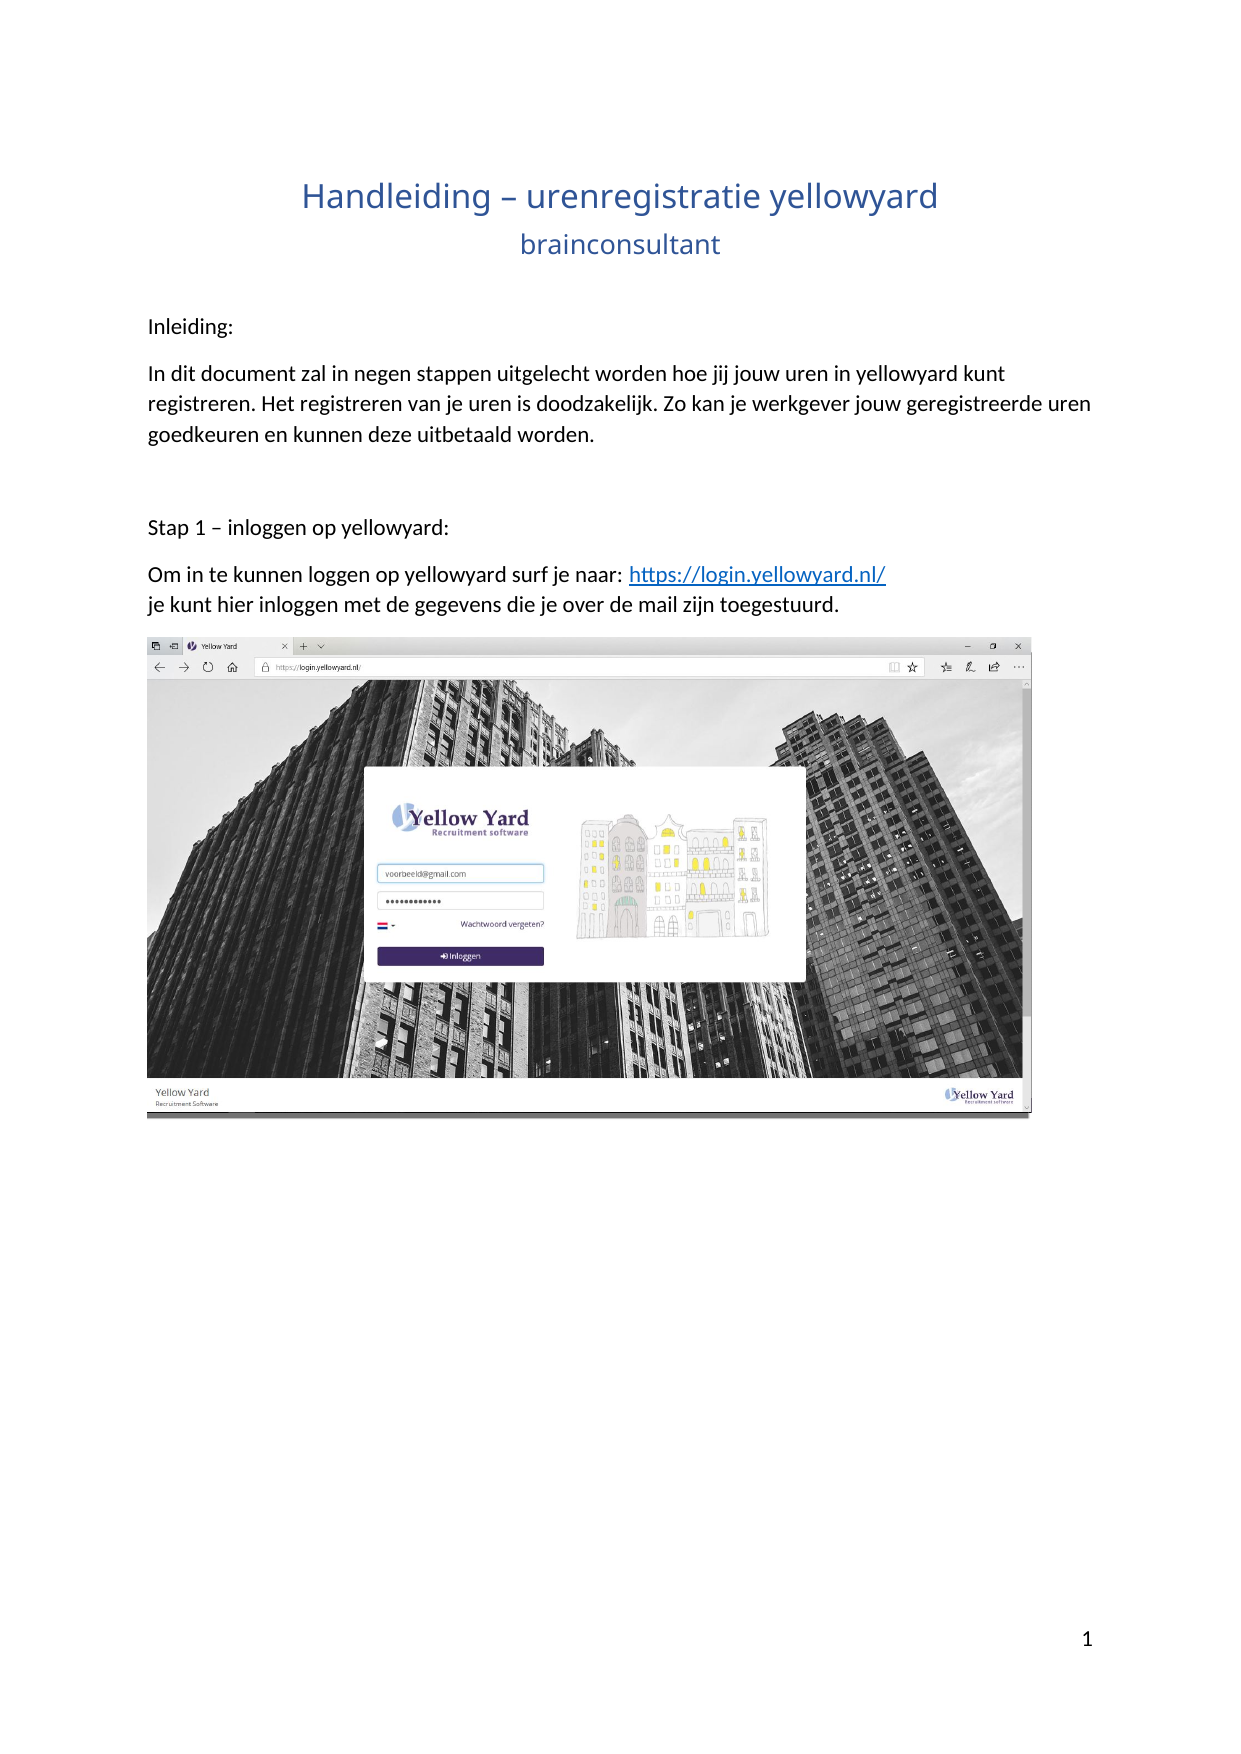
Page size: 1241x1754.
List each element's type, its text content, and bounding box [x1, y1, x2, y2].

subtitle Handleiding – urenregistratie yellowyard [148, 173, 1093, 218]
picture [147, 637, 1032, 1113]
text Om in te kunnen loggen op yellowyard surf je naar: https://login.yellowyard.nl/ je kunt hier inloggen met de gegevens die je over de mail zijn toegestuurd. [148, 560, 1093, 618]
text Stap 1 – inloggen op yellowyard: [148, 513, 1093, 541]
text Inleiding: [148, 312, 1093, 340]
text In dit document zal in negen stappen uitgelecht worden hoe jij jouw uren in yellowyard kunt registreren. Het registreren van je uren is doodzakelijk. Zo kan je werkgever jouw geregistreerde uren goedkeuren en kunnen deze uitbetaald worden. [148, 359, 1093, 448]
subtitle brainconsultant [148, 226, 1093, 263]
